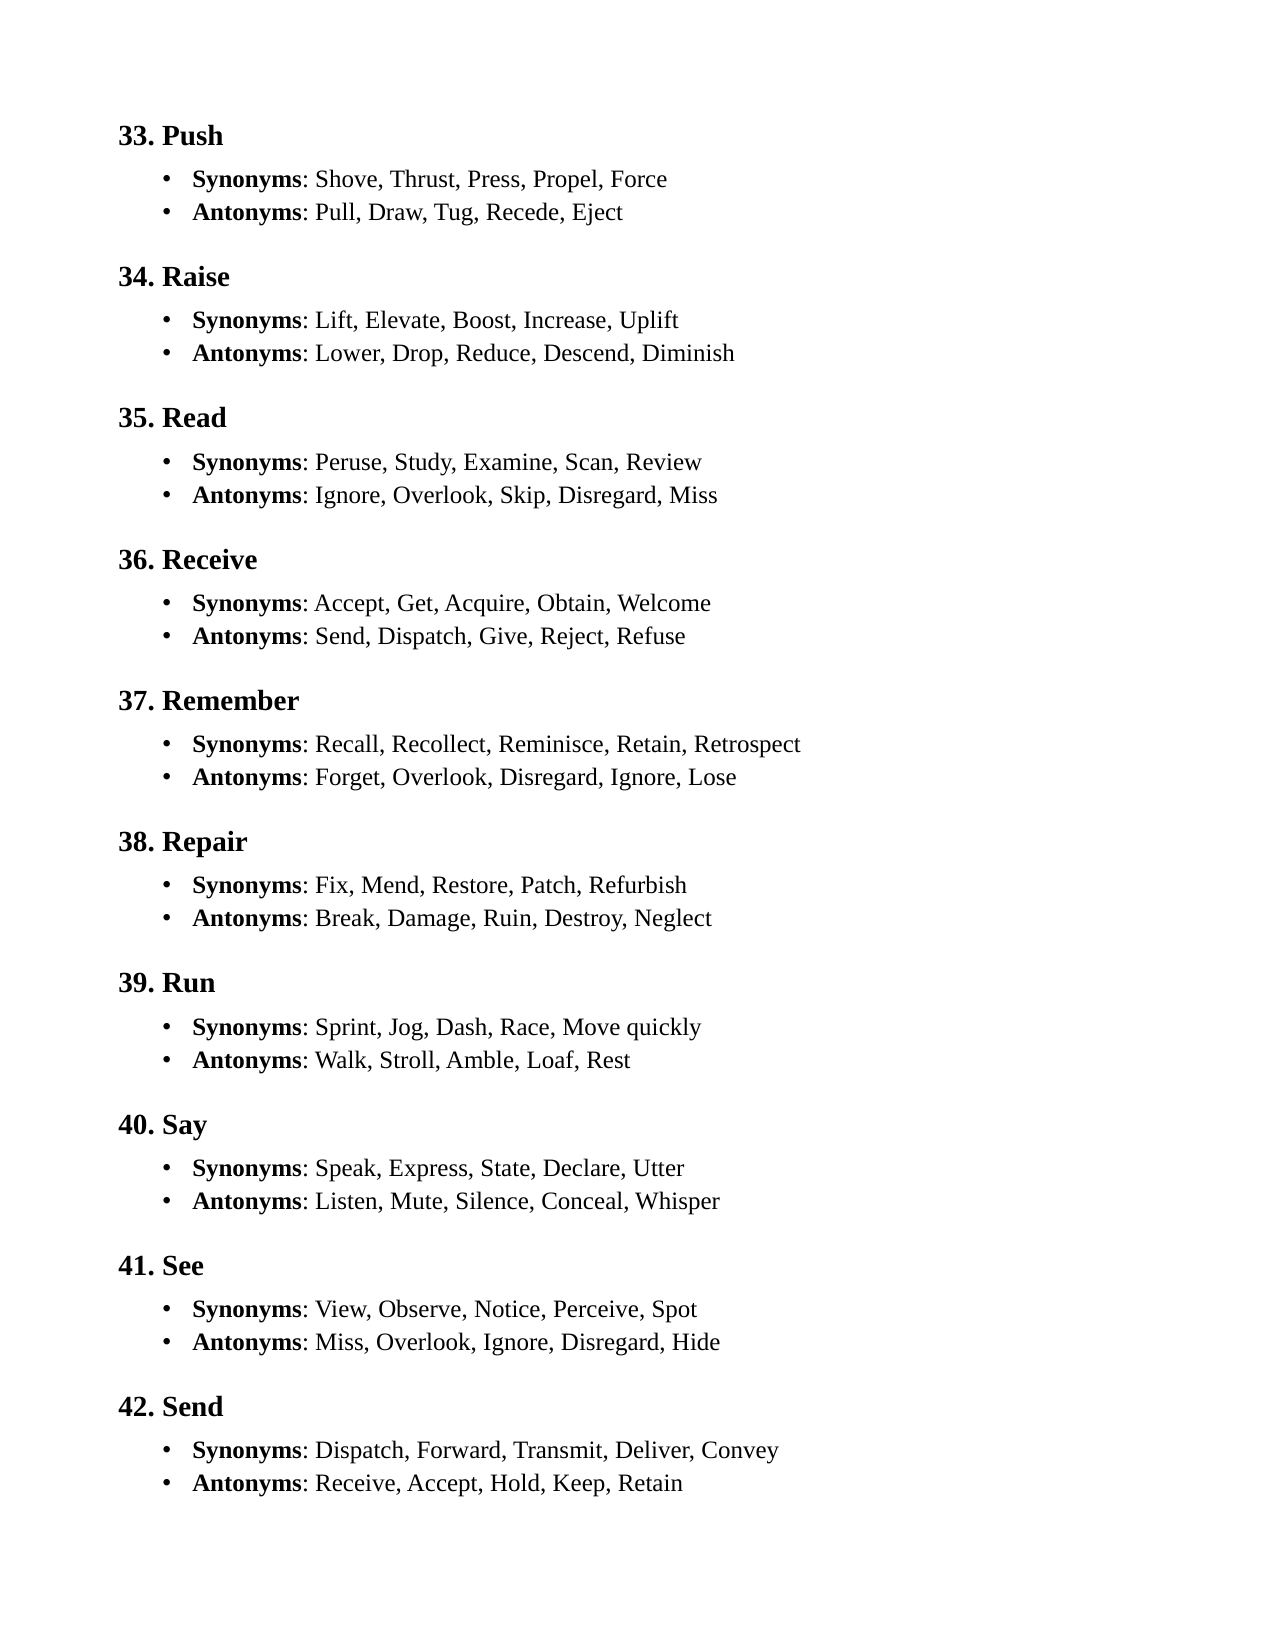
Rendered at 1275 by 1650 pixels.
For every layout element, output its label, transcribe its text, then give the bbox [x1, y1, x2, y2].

subtitle 37. Remember [118, 683, 1157, 717]
list Antonyms: Receive, Accept, Hold, Keep, Retain [162, 1468, 1157, 1497]
subtitle 33. Push [118, 118, 1157, 152]
list Synonyms: Peruse, Study, Examine, Scan, Review [162, 447, 1157, 475]
list Antonyms: Listen, Mute, Silence, Conceal, Whisper [162, 1186, 1157, 1215]
list Antonyms: Break, Damage, Ruin, Destroy, Neglect [162, 903, 1157, 932]
list Synonyms: Fix, Mend, Restore, Patch, Refurbish [162, 870, 1157, 899]
subtitle 42. Send [118, 1389, 1157, 1423]
subtitle 34. Raise [118, 259, 1157, 293]
list Antonyms: Walk, Stroll, Amble, Loaf, Rest [162, 1045, 1157, 1073]
list Antonyms: Miss, Overlook, Ignore, Disregard, Hide [162, 1327, 1157, 1356]
subtitle 41. See [118, 1248, 1157, 1282]
list Antonyms: Send, Dispatch, Give, Reject, Refuse [162, 621, 1157, 650]
list Synonyms: Speak, Express, State, Declare, Utter [162, 1153, 1157, 1182]
list Synonyms: Recall, Recollect, Reminisce, Retain, Retrospect [162, 729, 1157, 758]
subtitle 40. Say [118, 1107, 1157, 1140]
list Synonyms: Shove, Thrust, Press, Propel, Force [162, 164, 1157, 193]
list Synonyms: Dispatch, Forward, Transmit, Deliver, Convey [162, 1435, 1157, 1464]
subtitle 35. Read [118, 401, 1157, 434]
list Synonyms: Accept, Get, Acquire, Obtain, Welcome [162, 588, 1157, 617]
list Antonyms: Ignore, Overlook, Skip, Disregard, Miss [162, 480, 1157, 508]
subtitle 39. Run [118, 966, 1157, 999]
list Antonyms: Lower, Drop, Reduce, Descend, Diminish [162, 338, 1157, 367]
list Synonyms: Sprint, Jog, Dash, Race, Move quickly [162, 1012, 1157, 1040]
list Antonyms: Pull, Draw, Tug, Recede, Eject [162, 197, 1157, 226]
list Antonyms: Forget, Overlook, Disregard, Ignore, Lose [162, 762, 1157, 791]
subtitle 36. Receive [118, 542, 1157, 575]
list Synonyms: View, Observe, Notice, Perceive, Spot [162, 1294, 1157, 1323]
list Synonyms: Lift, Elevate, Boost, Increase, Uplift [162, 305, 1157, 334]
subtitle 38. Repair [118, 824, 1157, 858]
